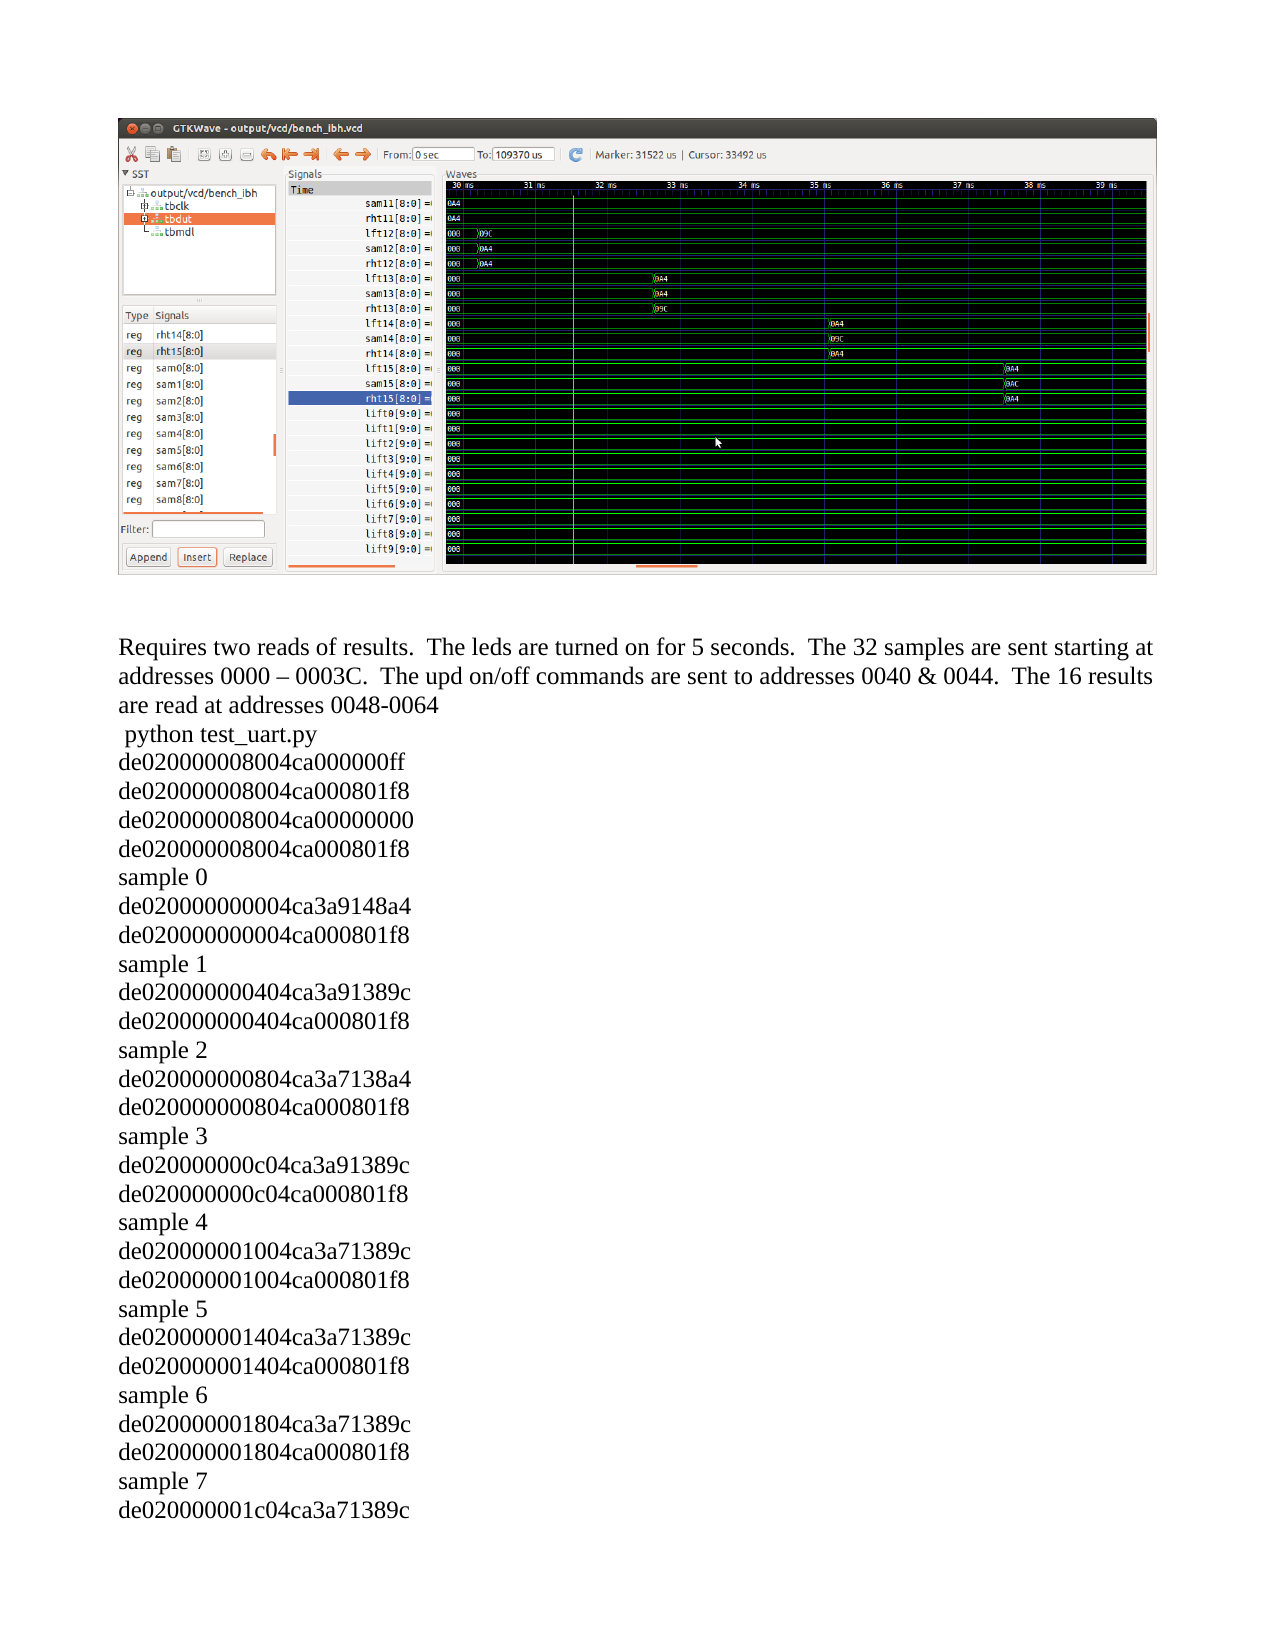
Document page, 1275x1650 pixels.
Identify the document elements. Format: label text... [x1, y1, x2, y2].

text de020000008004ca000801f8 [118, 834, 1157, 862]
text sample 2 [118, 1035, 1157, 1064]
picture [118, 118, 1157, 575]
text de020000001004ca3a71389c [118, 1236, 1157, 1265]
text sample 7 [118, 1466, 1157, 1495]
text de020000001004ca000801f8 [118, 1265, 1157, 1294]
text de020000001404ca000801f8 [118, 1351, 1157, 1380]
text de020000008004ca000801f8 [118, 776, 1157, 805]
text de020000000804ca000801f8 [118, 1092, 1157, 1121]
text de020000000004ca3a9148a4 [118, 891, 1157, 920]
text sample 6 [118, 1380, 1157, 1409]
text sample 1 [118, 949, 1157, 977]
text de020000001804ca3a71389c [118, 1409, 1157, 1437]
text de020000000404ca3a91389c [118, 977, 1157, 1006]
text sample 4 [118, 1207, 1157, 1236]
text de020000008004ca00000000 [118, 805, 1157, 834]
text de020000000c04ca3a91389c [118, 1150, 1157, 1179]
text de020000001804ca000801f8 [118, 1437, 1157, 1466]
text python test_uart.py [118, 719, 1157, 747]
text de020000000804ca3a7138a4 [118, 1064, 1157, 1092]
text sample 5 [118, 1294, 1157, 1322]
text de020000001c04ca3a71389c [118, 1495, 1157, 1524]
text sample 0 [118, 862, 1157, 891]
text de020000000c04ca000801f8 [118, 1179, 1157, 1207]
text de020000008004ca000000ff [118, 747, 1157, 776]
text sample 3 [118, 1121, 1157, 1150]
text de020000000004ca000801f8 [118, 920, 1157, 949]
text de020000000404ca000801f8 [118, 1006, 1157, 1035]
text Requires two reads of results. The leds are turned on for 5 seconds. The 32 samples are sent starting at addresses 0000 – 0003C. The upd on/off commands are sent to addresses 0040 & 0044. The 16 results are read at addresses 0048-0064 [118, 632, 1157, 719]
text de020000001404ca3a71389c [118, 1322, 1157, 1351]
